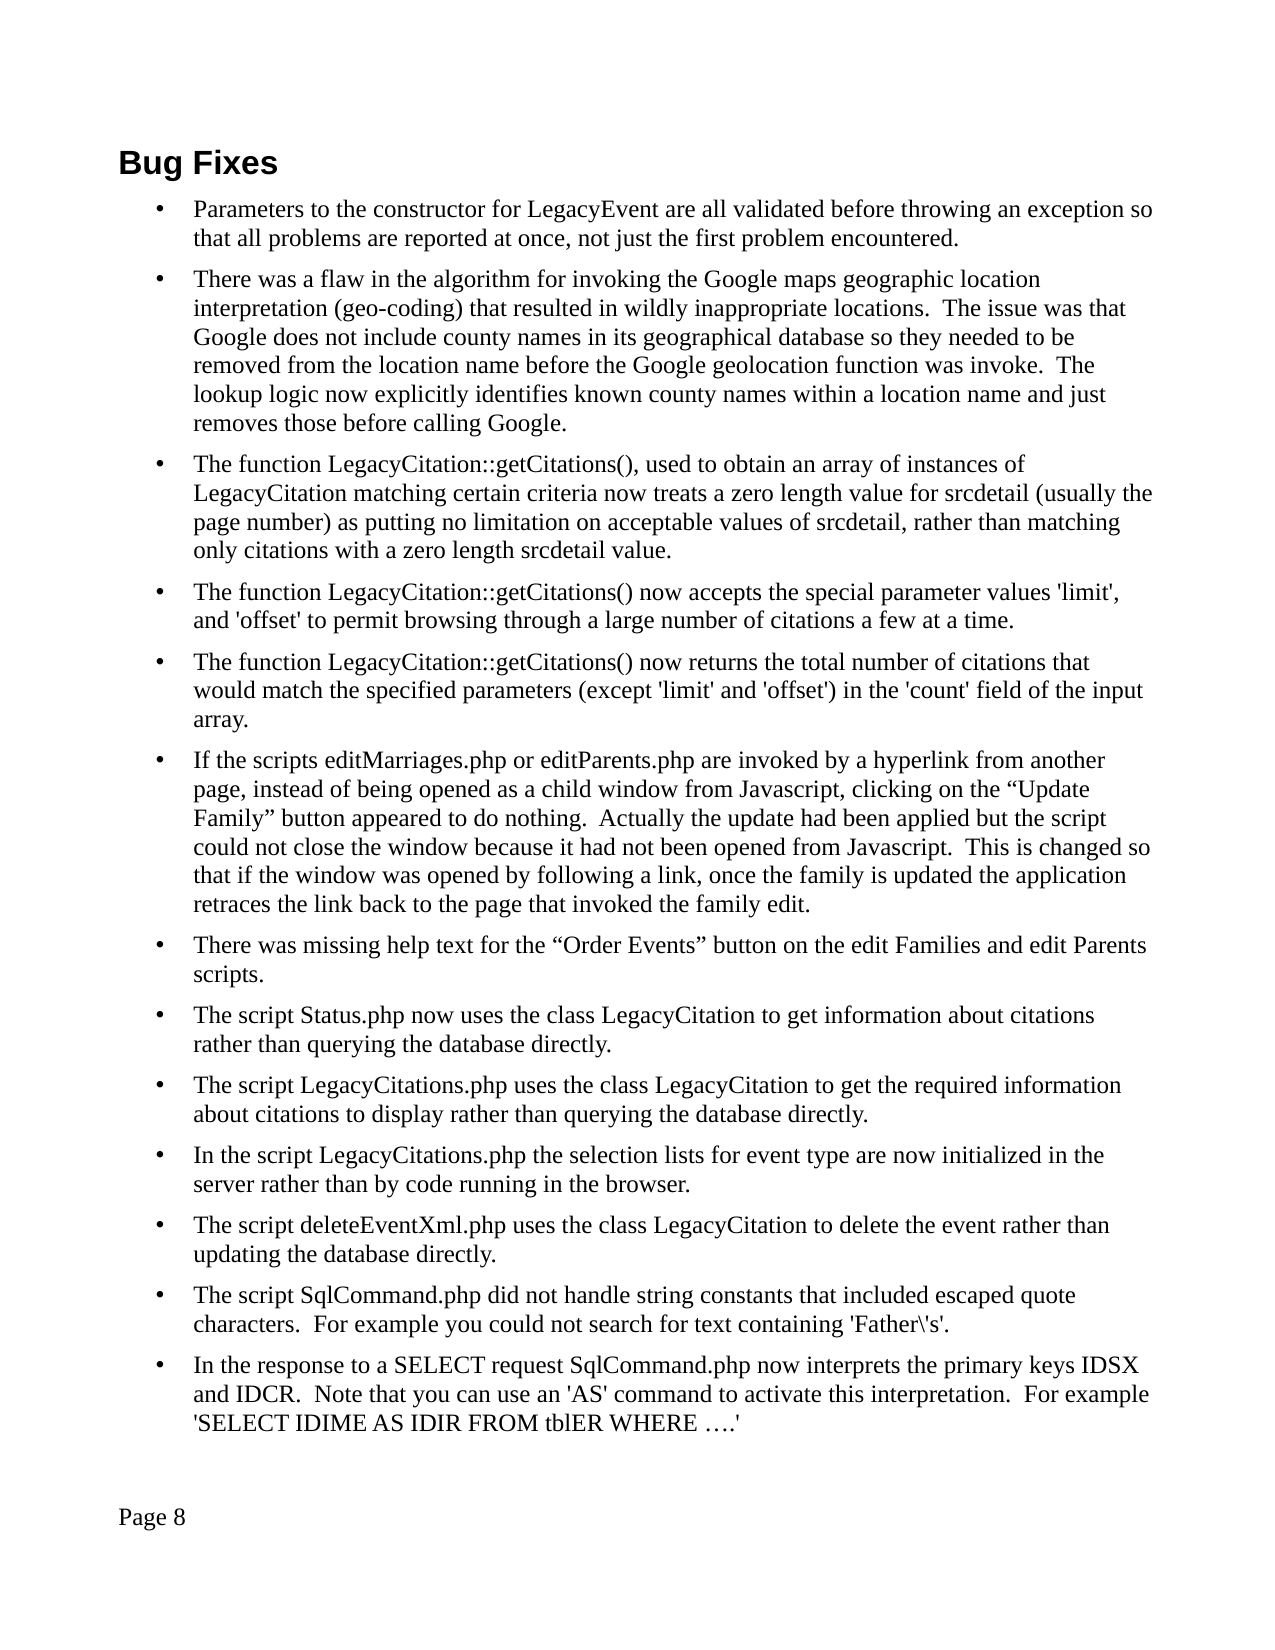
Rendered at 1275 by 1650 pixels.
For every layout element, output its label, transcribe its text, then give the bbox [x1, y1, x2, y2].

list The script deleteEventXml.php uses the class LegacyCitation to delete the event rather than updating the database directly. [156, 1211, 1157, 1268]
list There was missing help text for the “Order Events” button on the edit Families and edit Parents scripts. [156, 931, 1157, 988]
list The script LegacyCitations.php uses the class LegacyCitation to get the required information about citations to display rather than querying the database directly. [156, 1071, 1157, 1128]
list The function LegacyCitation::getCitations() now accepts the special parameter values 'limit', and 'offset' to permit browsing through a large number of citations a few at a time. [156, 577, 1157, 634]
list The function LegacyCitation::getCitations() now returns the total number of citations that would match the specified parameters (except 'limit' and 'offset') in the 'count' field of the input array. [156, 647, 1157, 733]
list In the script LegacyCitations.php the selection lists for event type are now initialized in the server rather than by code running in the browser. [156, 1141, 1157, 1198]
list The script Status.php now uses the class LegacyCitation to get information about citations rather than querying the database directly. [156, 1001, 1157, 1058]
list The function LegacyCitation::getCitations(), used to obtain an array of instances of LegacyCitation matching certain criteria now treats a zero length value for srcdetail (usually the page number) as putting no limitation on acceptable values of srcdetail, rather than matching only citations with a zero length srcdetail value. [156, 449, 1157, 564]
list There was a flaw in the algorithm for invoking the Google maps geographic location interpretation (geo-coding) that resulted in wildly inappropriate locations. The issue was that Google does not include county names in its geographical database so they needed to be removed from the location name before the Google geolocation function was invoke. The lookup logic now explicitly identifies known county names within a location name and just removes those before calling Google. [156, 264, 1157, 437]
list Parameters to the constructor for LegacyEvent are all validated before throwing an exception so that all problems are reported at once, not just the first problem encountered. [156, 194, 1157, 252]
list In the response to a SELECT request SqlCommand.php now interprets the primary keys IDSX and IDCR. Note that you can use an 'AS' command to activate this interpretation. For example 'SELECT IDIME AS IDIR FROM tblER WHERE ….' [156, 1351, 1157, 1437]
list The script SqlCommand.php did not handle string constants that included escaped quote characters. For example you could not search for text containing 'Father\'s'. [156, 1281, 1157, 1338]
list If the scripts editMarriages.php or editParents.php are invoked by a hyperlink from another page, instead of being opened as a child window from Javascript, clicking on the “Update Family” button appeared to do nothing. Actually the update had been applied but the script could not close the window because it had not been opened from Javascript. This is changed so that if the window was opened by following a link, once the family is updated the application retraces the link back to the page that invoked the family edit. [156, 746, 1157, 918]
subtitle Bug Fixes [118, 143, 1157, 182]
